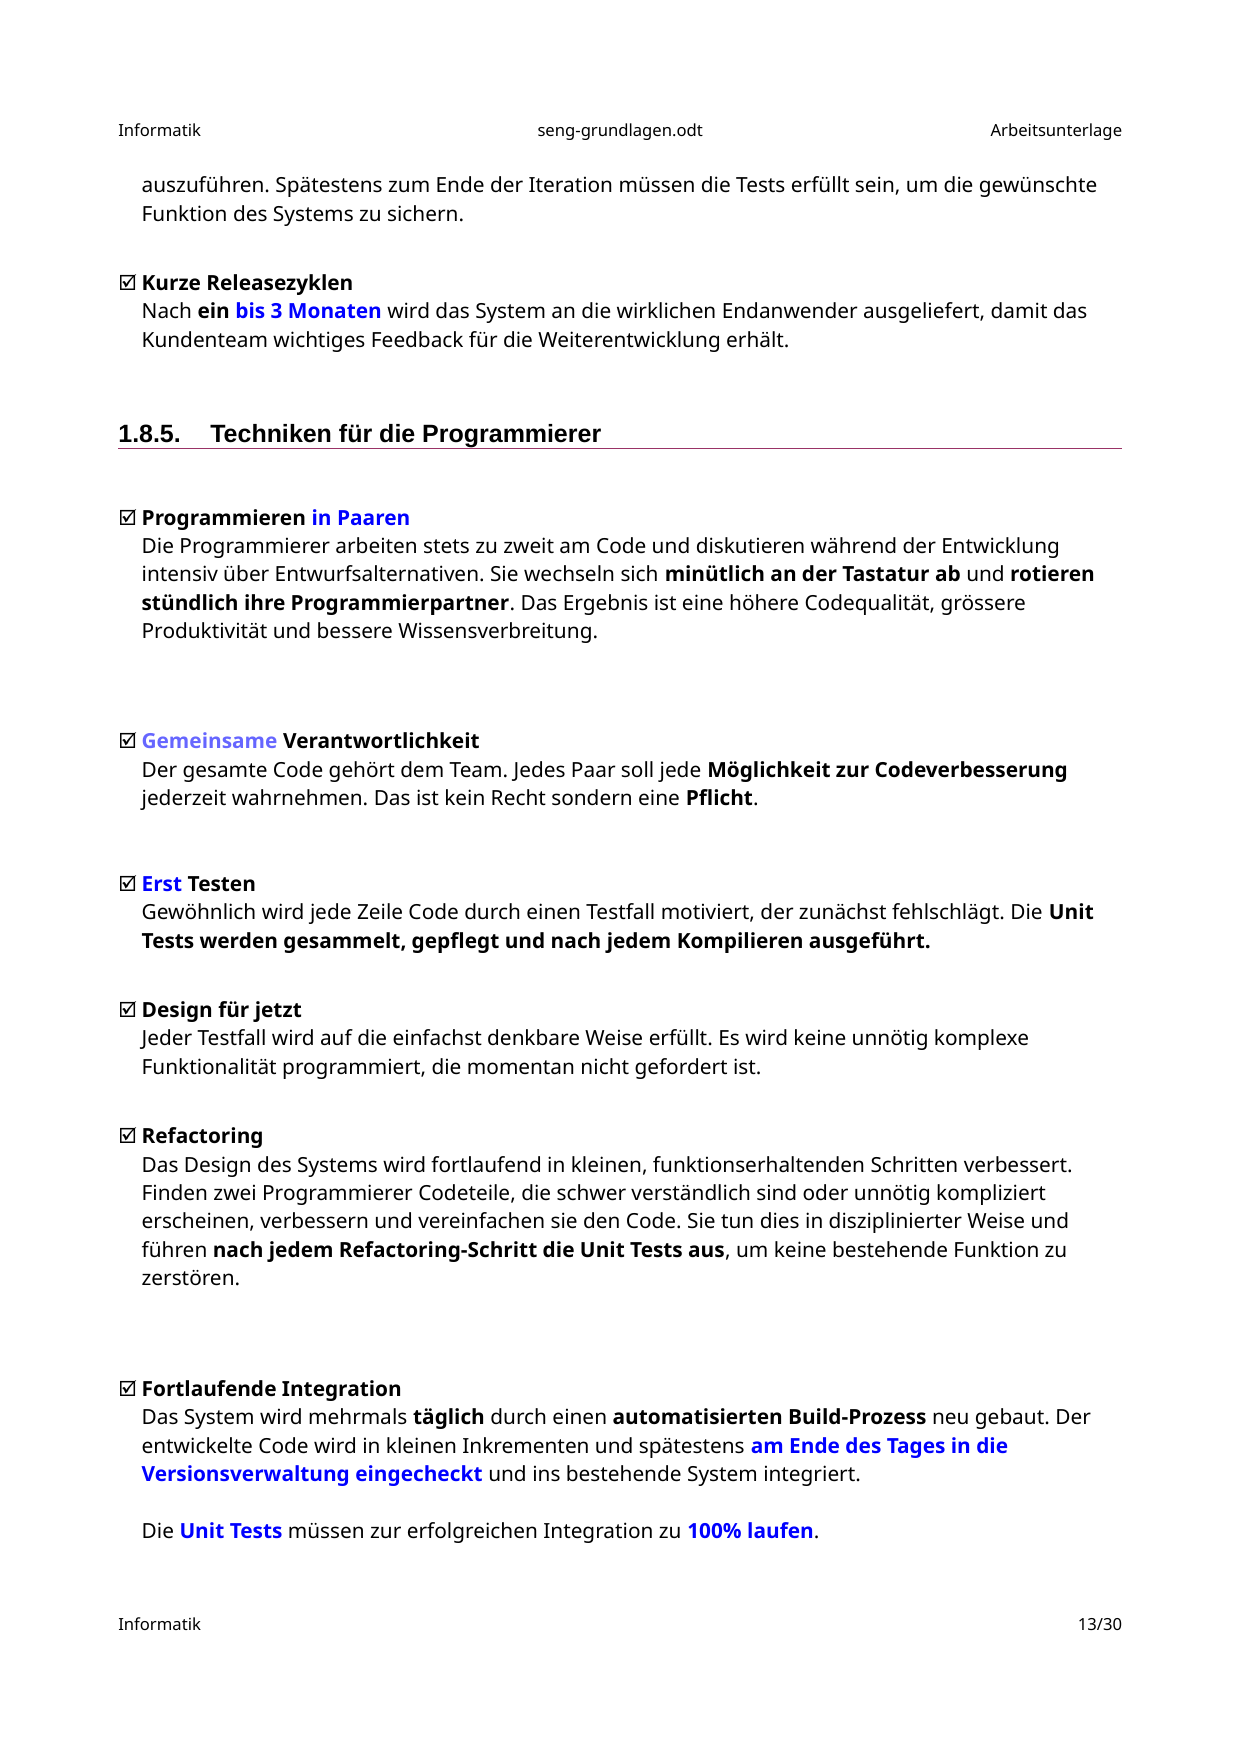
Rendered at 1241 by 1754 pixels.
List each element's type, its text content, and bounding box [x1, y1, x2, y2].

list Fortlaufende Integration Das System wird mehrmals täglich durch einen automatisierten Build-Prozess neu gebaut. Der entwickelte Code wird in kleinen Inkrementen und spätestens am Ende des Tages in die Versionsverwaltung eingecheckt und ins bestehende System integriert. Die Unit Tests müssen zur erfolgreichen Integration zu 100% laufen. [118, 1374, 1122, 1544]
list Erst Testen Gewöhnlich wird jede Zeile Code durch einen Testfall motiviert, der zunächst fehlschlägt. Die Unit Tests werden gesammelt, gepflegt und nach jedem Kompilieren ausgeführt. [118, 869, 1122, 954]
list Gemeinsame Verantwortlichkeit Der gesamte Code gehört dem Team. Jedes Paar soll jede Möglichkeit zur Codeverbesserung jederzeit wahrnehmen. Das ist kein Recht sondern eine Pflicht. [118, 727, 1122, 840]
list auszuführen. Spätestens zum Ende der Iteration müssen die Tests erfüllt sein, um die gewünschte Funktion des Systems zu sichern. [118, 170, 1122, 227]
subtitle Techniken für die Programmierer [118, 419, 1122, 448]
list Kurze Releasezyklen Nach ein bis 3 Monaten wird das System an die wirklichen Endanwender ausgeliefert, damit das Kundenteam wichtiges Feedback für die Weiterentwicklung erhält. [118, 268, 1122, 353]
list Refactoring Das Design des Systems wird fortlaufend in kleinen, funktionserhaltenden Schritten verbessert. Finden zwei Programmierer Codeteile, die schwer verständlich sind oder unnötig kompliziert erscheinen, verbessern und vereinfachen sie den Code. Sie tun dies in disziplinierter Weise und führen nach jedem Refactoring-Schritt die Unit Tests aus, um keine bestehende Funktion zu zerstören. [118, 1121, 1122, 1292]
list Programmieren in Paaren Die Programmierer arbeiten stets zu zweit am Code und diskutieren während der Entwicklung intensiv über Entwurfsalternativen. Sie wechseln sich minütlich an der Tastatur ab und rotieren stündlich ihre Programmierpartner. Das Ergebnis ist eine höhere Codequalität, grössere Produktivität und bessere Wissensverbreitung. [118, 503, 1122, 645]
list Design für jetzt Jeder Testfall wird auf die einfachst denkbare Weise erfüllt. Es wird keine unnötig komplexe Funktionalität programmiert, die momentan nicht gefordert ist. [118, 995, 1122, 1080]
